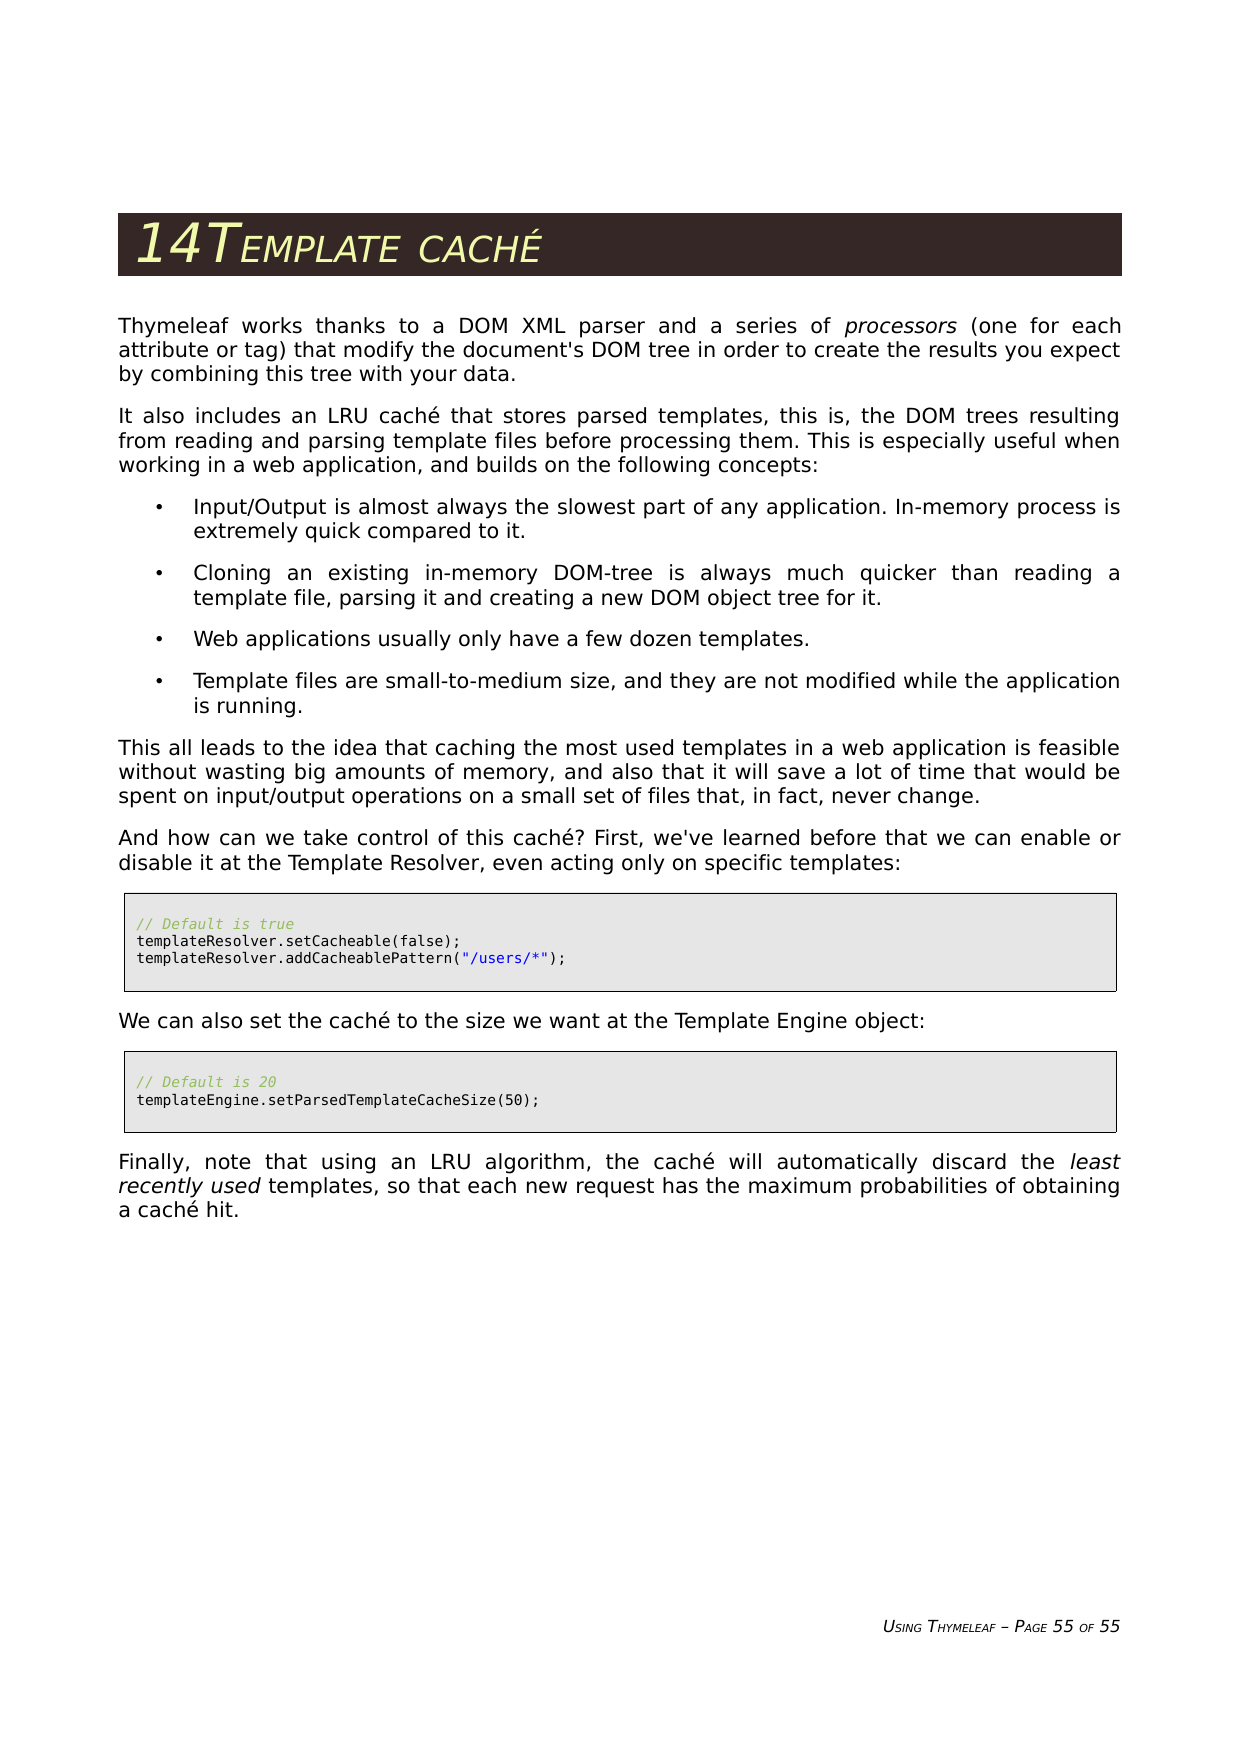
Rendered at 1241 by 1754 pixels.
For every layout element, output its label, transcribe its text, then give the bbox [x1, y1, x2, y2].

list Cloning an existing in-memory DOM-tree is always much quicker than reading a template file, parsing it and creating a new DOM object tree for it. [156, 561, 1122, 610]
text Finally, note that using an LRU algorithm, the caché will automatically discard the least recently used templates, so that each new request has the maximum probabilities of obtaining a caché hit. [118, 1150, 1122, 1223]
text And how can we take control of this caché? First, we've learned before that we can enable or disable it at the Template Resolver, even acting only on specific templates: [118, 826, 1122, 875]
list Input/Output is almost always the slowest part of any application. In-memory process is extremely quick compared to it. [156, 495, 1122, 543]
subtitle Template caché [118, 213, 1122, 276]
text This all leads to the idea that caching the most used templates in a web application is feasible without wasting big amounts of memory, and also that it will save a lot of time that would be spent on input/output operations on a small set of files that, in fact, never change. [118, 736, 1122, 808]
text We can also set the caché to the size we want at the Template Engine object: [118, 1009, 1122, 1033]
list Template files are small-to-medium size, and they are not modified while the application is running. [156, 669, 1122, 718]
list Web applications usually only have a few dozen templates. [156, 627, 1122, 652]
text // Default is 20 templateEngine.setParsedTemplateCacheSize(50); [125, 1052, 1116, 1132]
text It also includes an LRU caché that stores parsed templates, this is, the DOM trees resulting from reading and parsing template files before processing them. This is especially useful when working in a web application, and builds on the following concepts: [118, 404, 1122, 477]
text Thymeleaf works thanks to a DOM XML parser and a series of processors (one for each attribute or tag) that modify the document's DOM tree in order to create the results you expect by combining this tree with your data. [118, 314, 1122, 387]
text // Default is true templateResolver.setCacheable(false); templateResolver.addCacheablePattern("/users/*"); [125, 894, 1116, 991]
